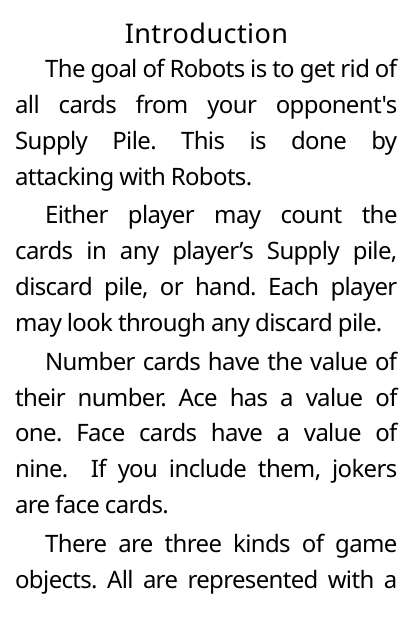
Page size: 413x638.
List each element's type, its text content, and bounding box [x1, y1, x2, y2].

text Number cards have the value of their number. Ace has a value of one. Face cards have a value of nine. If you include them, jokers are face cards. [15, 344, 397, 521]
text There are three kinds of game objects. All are represented with a [15, 527, 397, 595]
subtitle Introduction [15, 15, 397, 52]
text The goal of Robots is to get rid of all cards from your opponent's Supply Pile. This is done by attacking with Robots. [15, 52, 397, 192]
text Either player may count the cards in any player’s Supply pile, discard pile, or hand. Each player may look through any discard pile. [15, 198, 397, 338]
